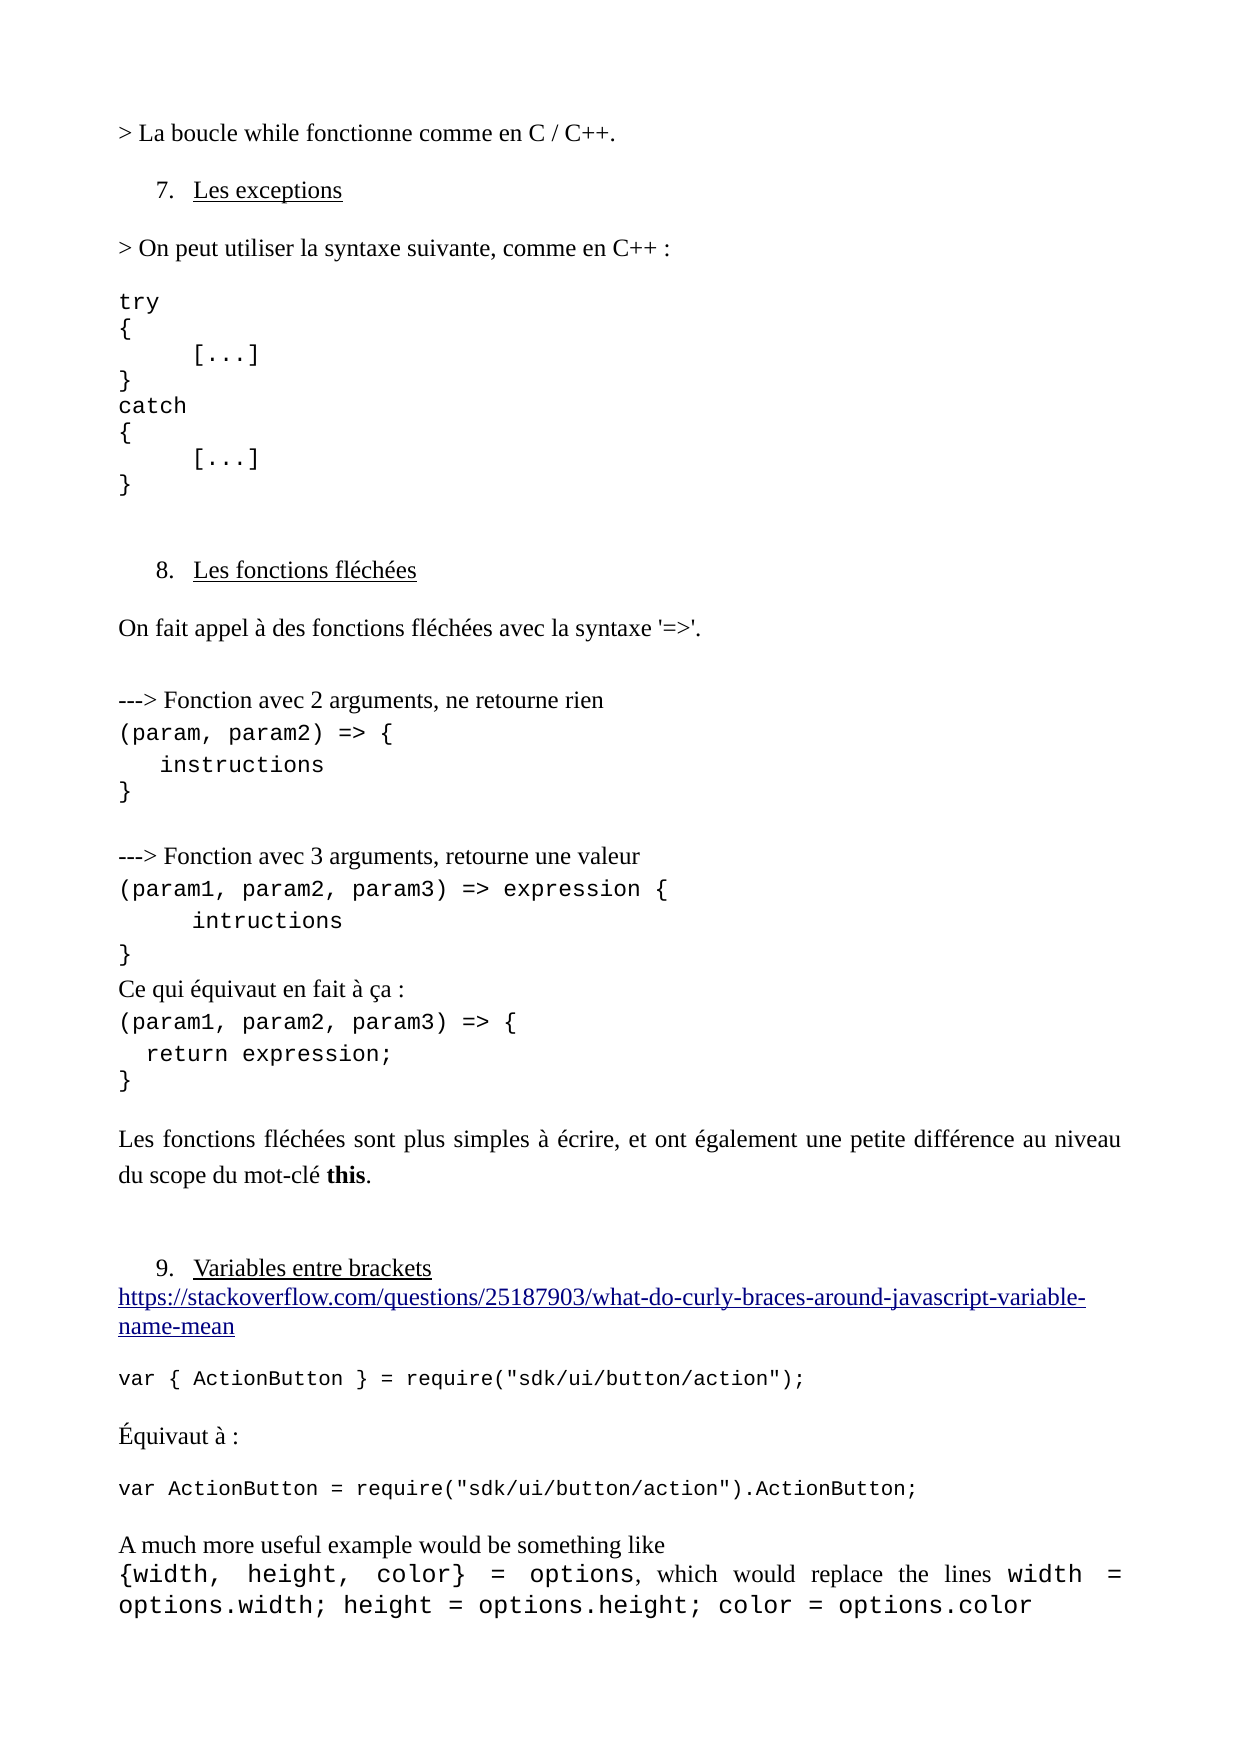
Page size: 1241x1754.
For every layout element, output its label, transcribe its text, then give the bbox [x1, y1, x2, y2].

text ---> Fonction avec 2 arguments, ne retourne rien [118, 685, 1122, 714]
text var ActionButton = require("sdk/ui/button/action").ActionButton; [118, 1478, 1122, 1502]
text } [118, 368, 1122, 394]
text > On peut utiliser la syntaxe suivante, comme en C++ : [118, 233, 1122, 262]
text } [118, 779, 1122, 805]
text ---> Fonction avec 3 arguments, retourne une valeur [118, 841, 1122, 870]
text intructions [118, 909, 1122, 935]
text [...] [118, 342, 1122, 368]
text > La boucle while fonctionne comme en C / C++. [118, 118, 1122, 147]
text Équivaut à : [118, 1421, 1122, 1449]
text } [118, 942, 1122, 968]
text instructions [118, 753, 1122, 779]
text return expression; [118, 1043, 1122, 1068]
text } [118, 1068, 1122, 1094]
text { [118, 420, 1122, 446]
text } [118, 472, 1122, 498]
text { [118, 317, 1122, 342]
text [...] [118, 446, 1122, 472]
text Les fonctions fléchées sont plus simples à écrire, et ont également une petite différence au niveau du scope du mot-clé this. [118, 1124, 1122, 1189]
text catch [118, 394, 1122, 420]
text https://stackoverflow.com/questions/25187903/what-do-curly-braces-around-javascript-variable-name-mean [118, 1282, 1122, 1339]
list Les exceptions [156, 176, 1122, 204]
text var { ActionButton } = require("sdk/ui/button/action"); [118, 1368, 1122, 1392]
text (param, param2) => { [118, 721, 1122, 747]
text try [118, 291, 1122, 317]
text {width, height, color} = options, which would replace the lines width = options.width; height = options.height; color = options.color [118, 1559, 1122, 1621]
text On fait appel à des fonctions fléchées avec la syntaxe '=>'. [118, 613, 1122, 642]
list Les fonctions fléchées [156, 556, 1122, 584]
text (param1, param2, param3) => { [118, 1010, 1122, 1036]
text A much more useful example would be something like [118, 1531, 1122, 1559]
text (param1, param2, param3) => expression { [118, 877, 1122, 903]
list Variables entre brackets [156, 1253, 1122, 1282]
text Ce qui équivaut en fait à ça : [118, 974, 1122, 1003]
